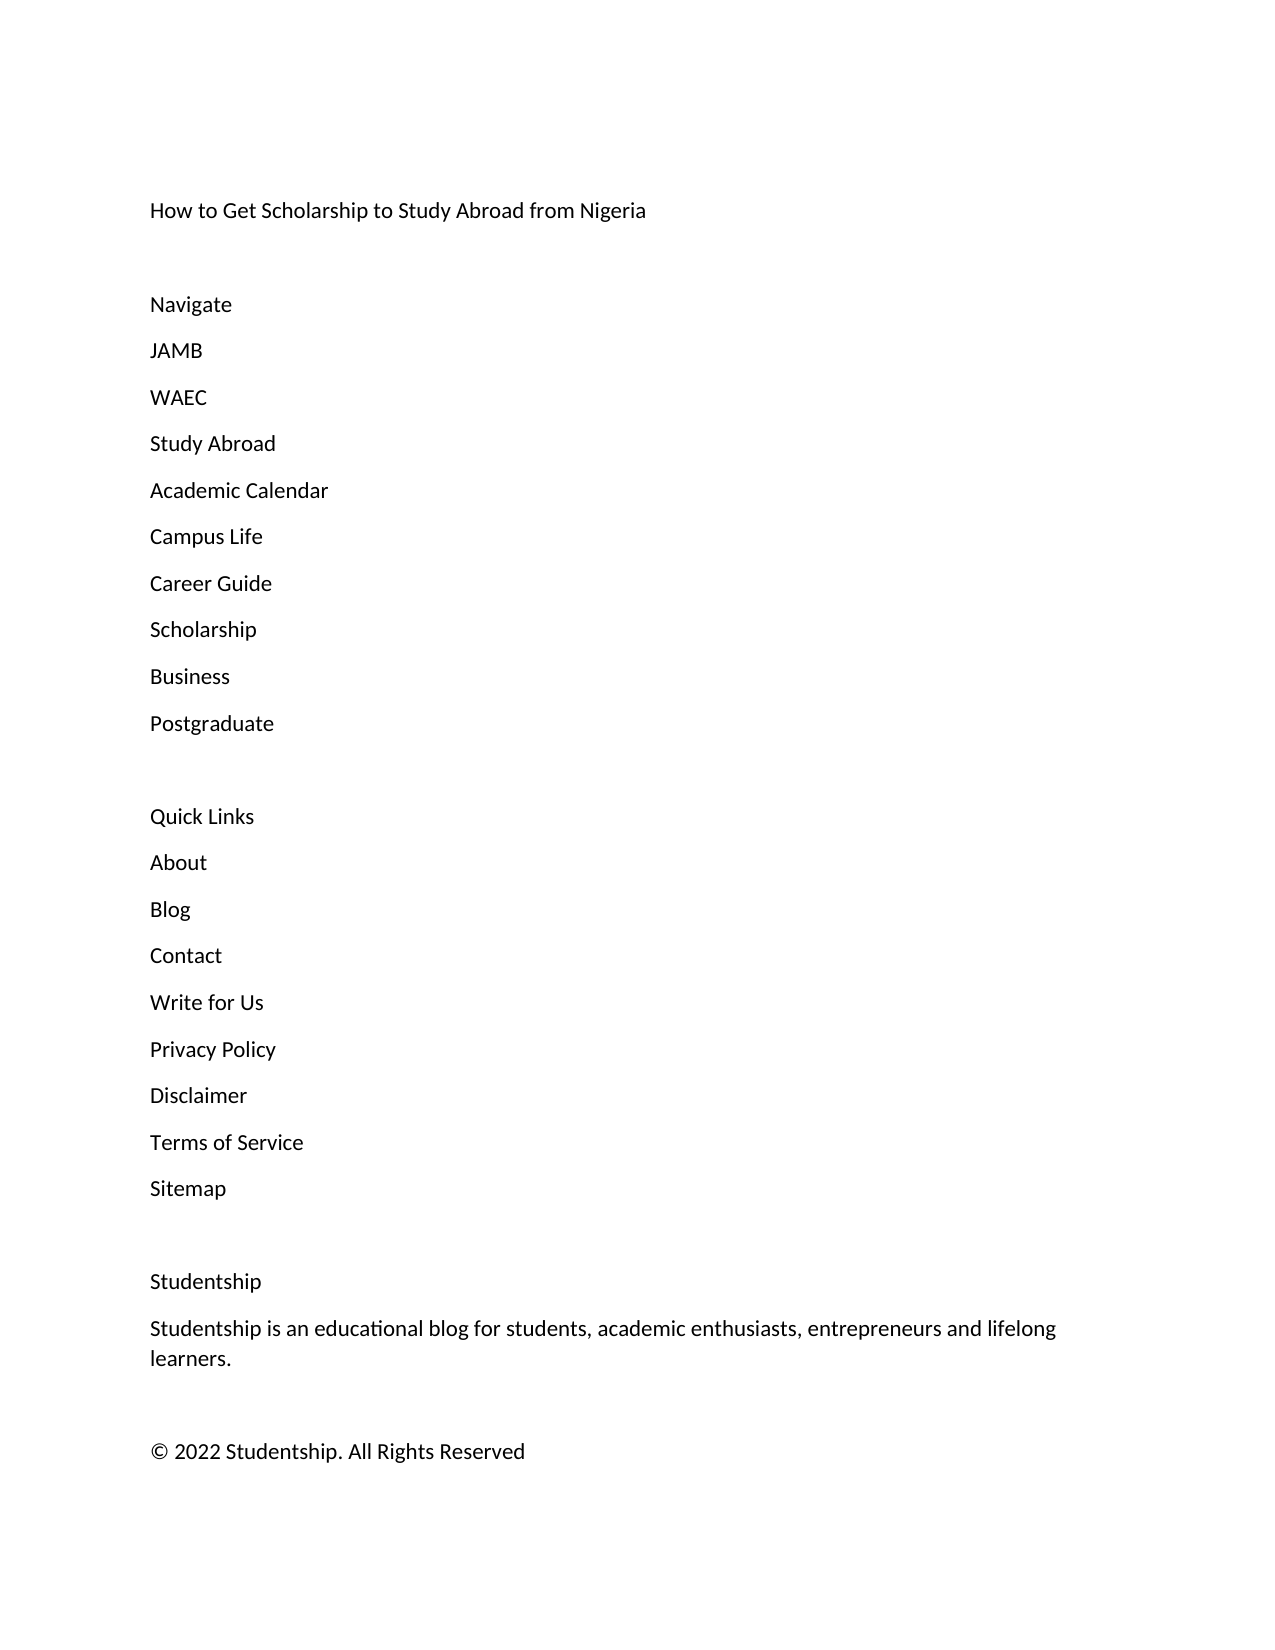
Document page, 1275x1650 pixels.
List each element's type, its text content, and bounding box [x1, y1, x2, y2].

text Study Abroad [150, 429, 1125, 457]
text WAEC [150, 383, 1125, 411]
text Business [150, 662, 1125, 690]
text Studentship is an educational blog for students, academic enthusiasts, entrepreneurs and lifelong learners. [150, 1314, 1125, 1372]
text Campus Life [150, 522, 1125, 551]
text Academic Calendar [150, 476, 1125, 504]
text Write for Us [150, 988, 1125, 1016]
text Career Guide [150, 569, 1125, 597]
text Navigate [150, 290, 1125, 318]
text Quick Links [150, 802, 1125, 830]
text Disclaimer [150, 1081, 1125, 1109]
text © 2022 Studentship. All Rights Reserved [150, 1437, 1125, 1465]
text Sitemap [150, 1174, 1125, 1202]
text Studentship [150, 1267, 1125, 1296]
text About [150, 848, 1125, 876]
text Terms of Service [150, 1128, 1125, 1156]
text Blog [150, 895, 1125, 923]
text Scholarship [150, 616, 1125, 644]
text Postgraduate [150, 709, 1125, 737]
text Contact [150, 942, 1125, 969]
text How to Get Scholarship to Study Abroad from Nigeria [150, 197, 1125, 224]
text JAMB [150, 336, 1125, 364]
text Privacy Policy [150, 1035, 1125, 1063]
